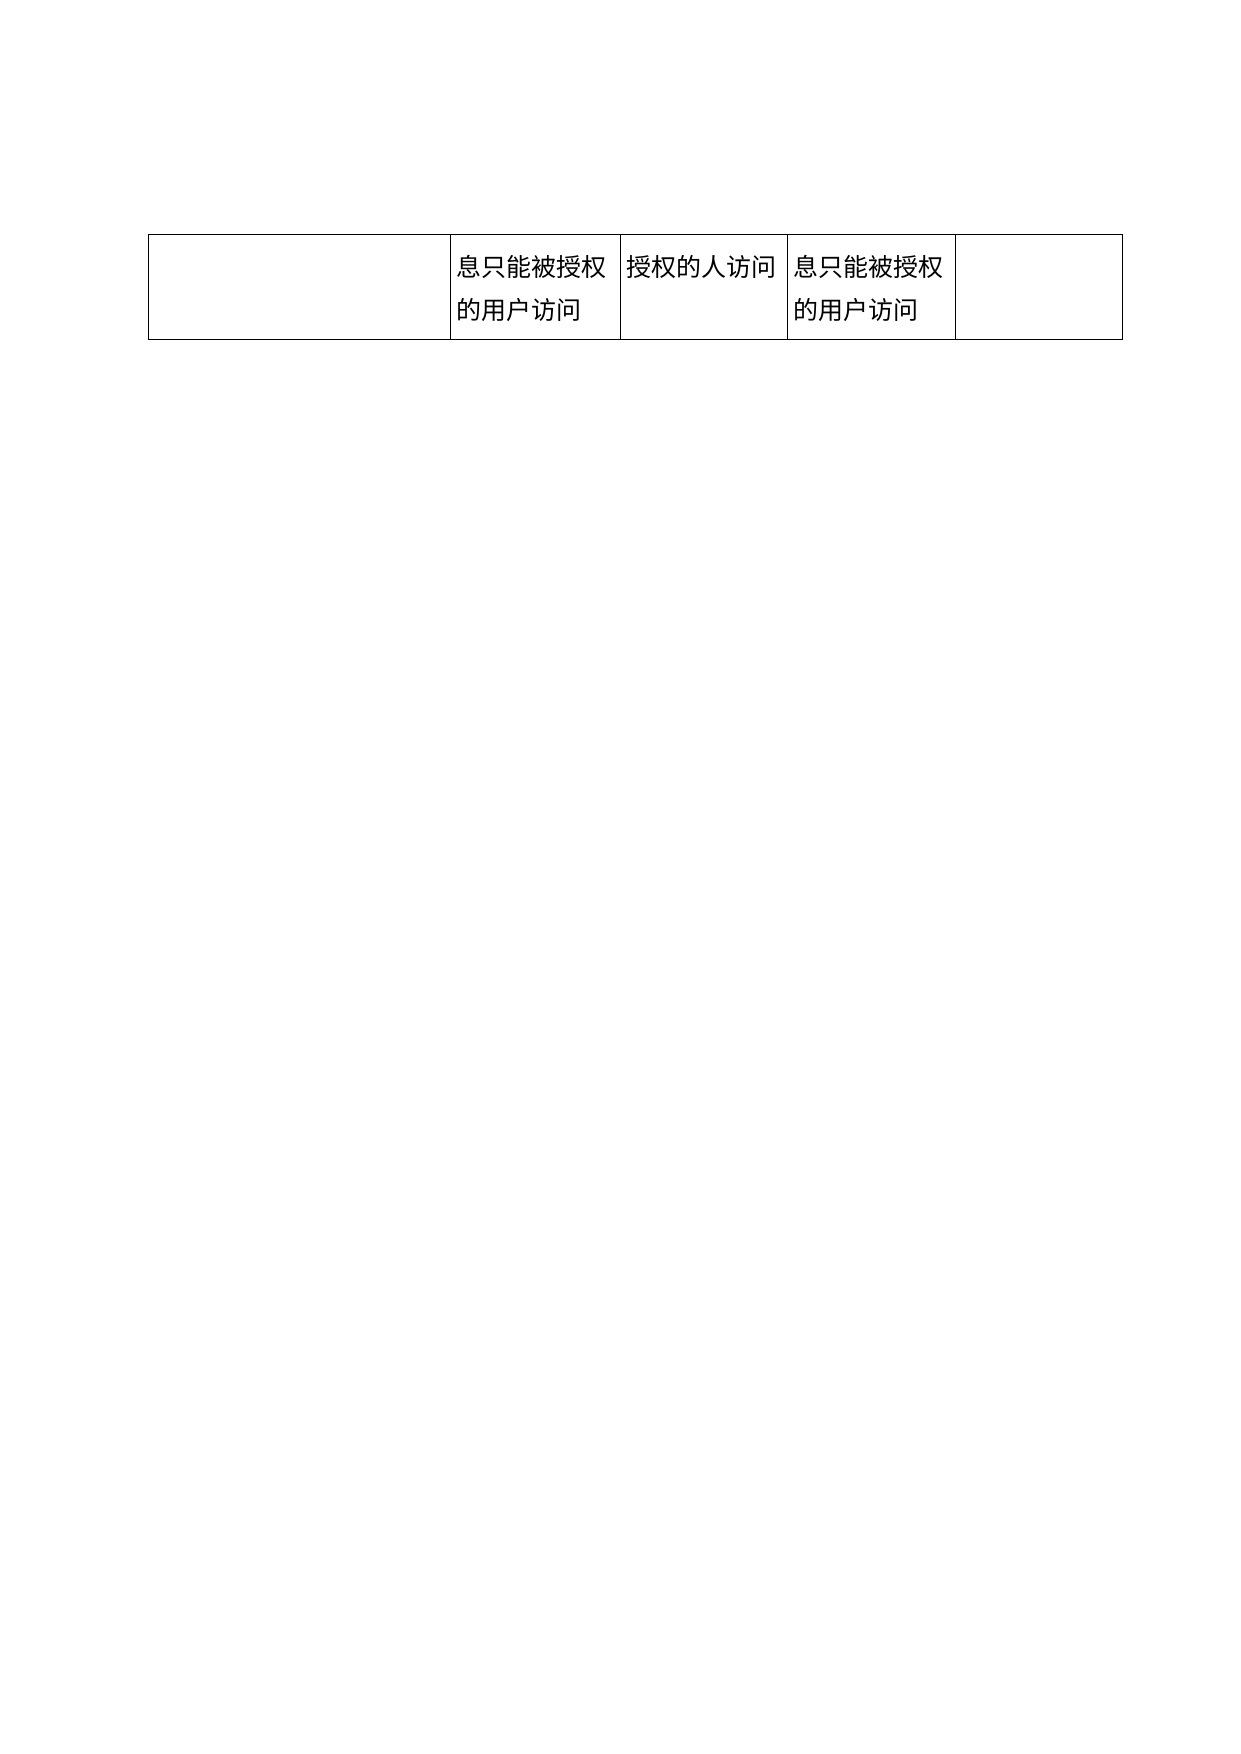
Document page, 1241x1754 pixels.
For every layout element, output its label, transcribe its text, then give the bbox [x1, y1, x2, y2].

table_cell [149, 235, 450, 339]
table_cell [956, 235, 1122, 339]
table_cell 授权的人访问 [621, 235, 787, 339]
table_cell 息只能被授权的用户访问 [788, 235, 955, 339]
table_cell 息只能被授权的用户访问 [451, 235, 620, 339]
